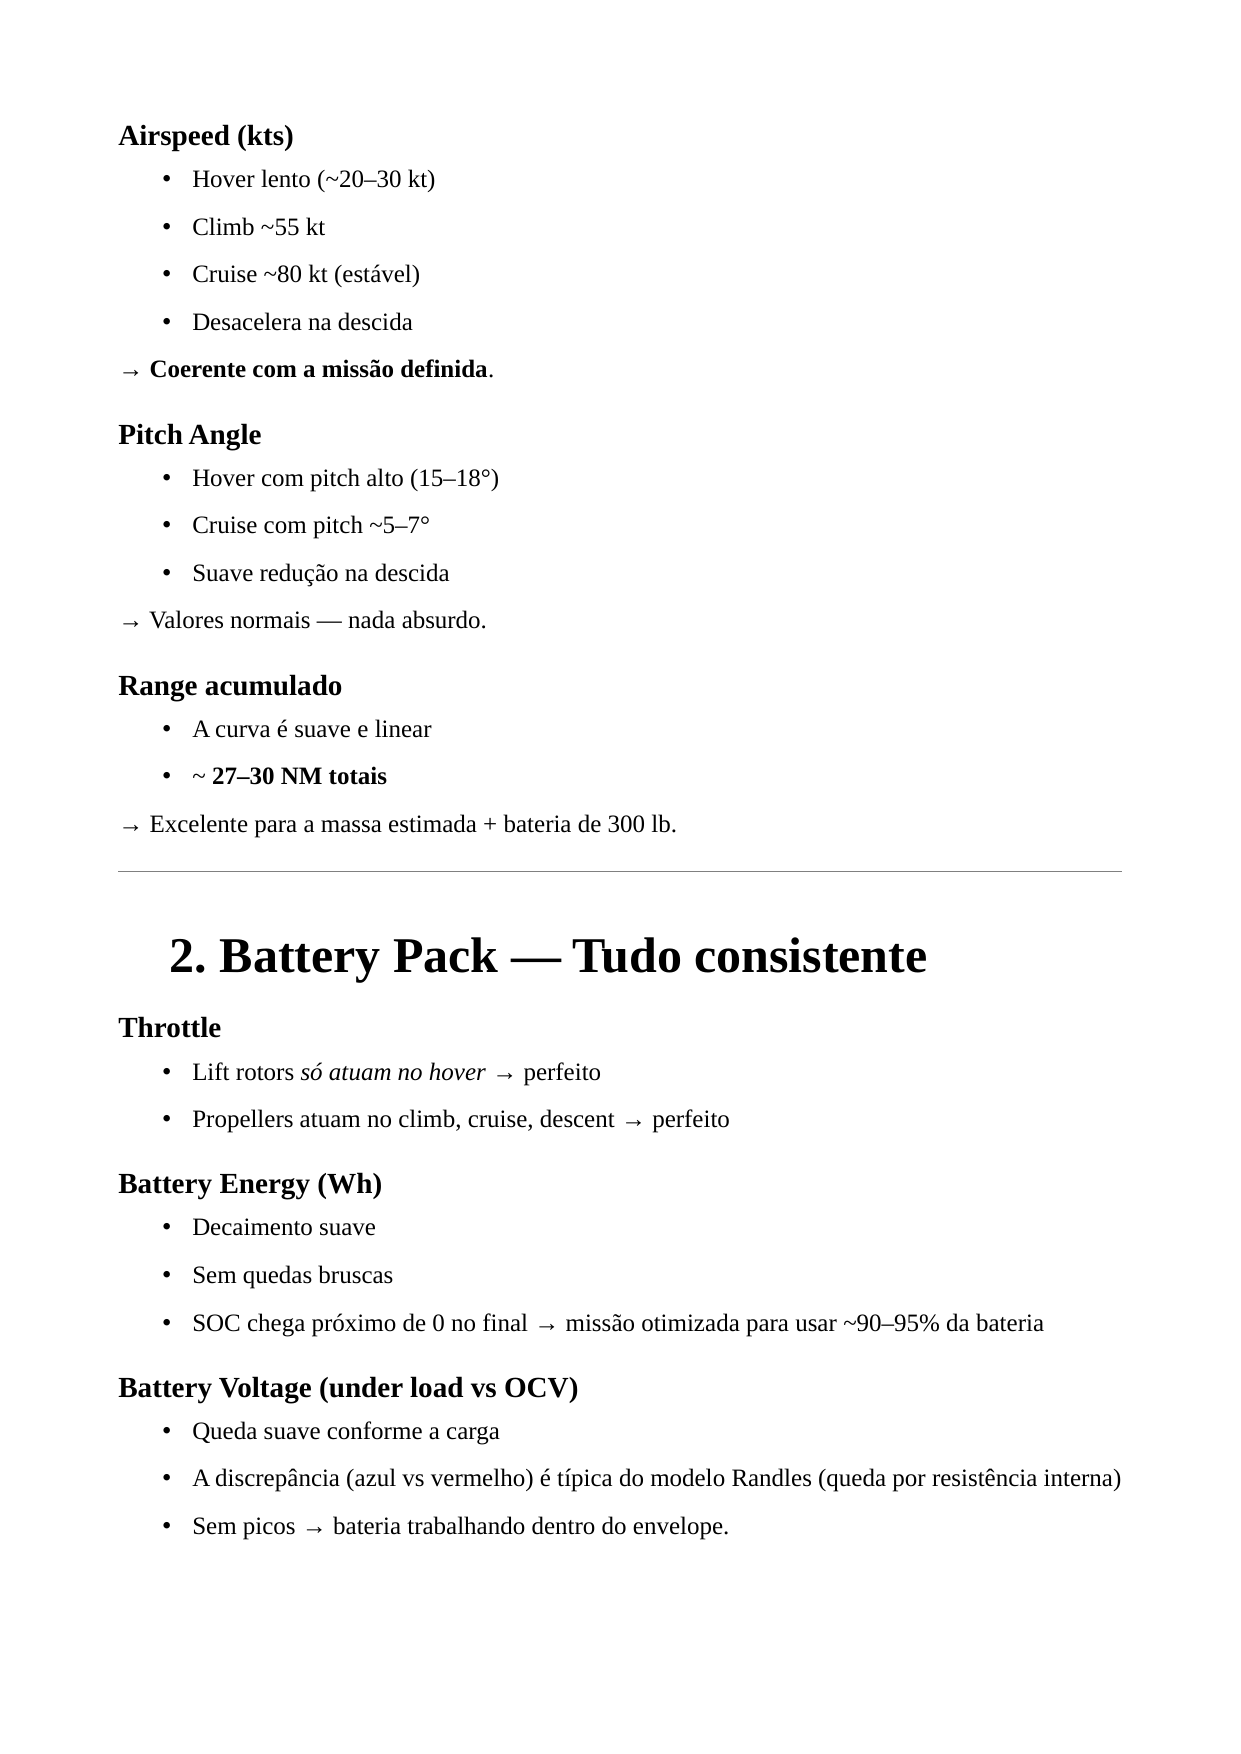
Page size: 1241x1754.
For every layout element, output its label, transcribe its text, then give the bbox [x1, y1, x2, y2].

subtitle Throttle [118, 1011, 1122, 1044]
list Hover lento (~20–30 kt) [162, 164, 1122, 193]
text → Valores normais — nada absurdo. [118, 606, 1122, 634]
list Suave redução na descida [162, 558, 1122, 587]
text → Coerente com a missão definida. [118, 354, 1122, 383]
subtitle 🔋 2. Battery Pack — Tudo consistente [118, 926, 1122, 983]
subtitle Battery Voltage (under load vs OCV) [118, 1370, 1122, 1403]
subtitle Range acumulado [118, 668, 1122, 701]
list Lift rotors só atuam no hover → perfeito [162, 1057, 1122, 1085]
list SOC chega próximo de 0 no final → missão otimizada para usar ~90–95% da bateria [162, 1308, 1122, 1336]
list Propellers atuam no climb, cruise, descent → perfeito [162, 1104, 1122, 1133]
list Sem picos → bateria trabalhando dentro do envelope. [162, 1511, 1122, 1540]
subtitle Battery Energy (Wh) [118, 1166, 1122, 1200]
list ~ 27–30 NM totais [162, 761, 1122, 790]
text → Excelente para a massa estimada + bateria de 300 lb. [118, 809, 1122, 838]
list A discrepância (azul vs vermelho) é típica do modelo Randles (queda por resistência interna) [162, 1463, 1122, 1492]
list Desacelera na descida [162, 307, 1122, 336]
list Sem quedas bruscas [162, 1260, 1122, 1289]
list Cruise com pitch ~5–7° [162, 510, 1122, 539]
list A curva é suave e linear [162, 714, 1122, 743]
subtitle Airspeed (kts) [118, 118, 1122, 152]
list Queda suave conforme a carga [162, 1416, 1122, 1444]
list Cruise ~80 kt (estável) [162, 259, 1122, 288]
list Climb ~55 kt [162, 212, 1122, 241]
list Hover com pitch alto (15–18°) [162, 463, 1122, 492]
subtitle Pitch Angle [118, 417, 1122, 450]
list Decaimento suave [162, 1212, 1122, 1241]
